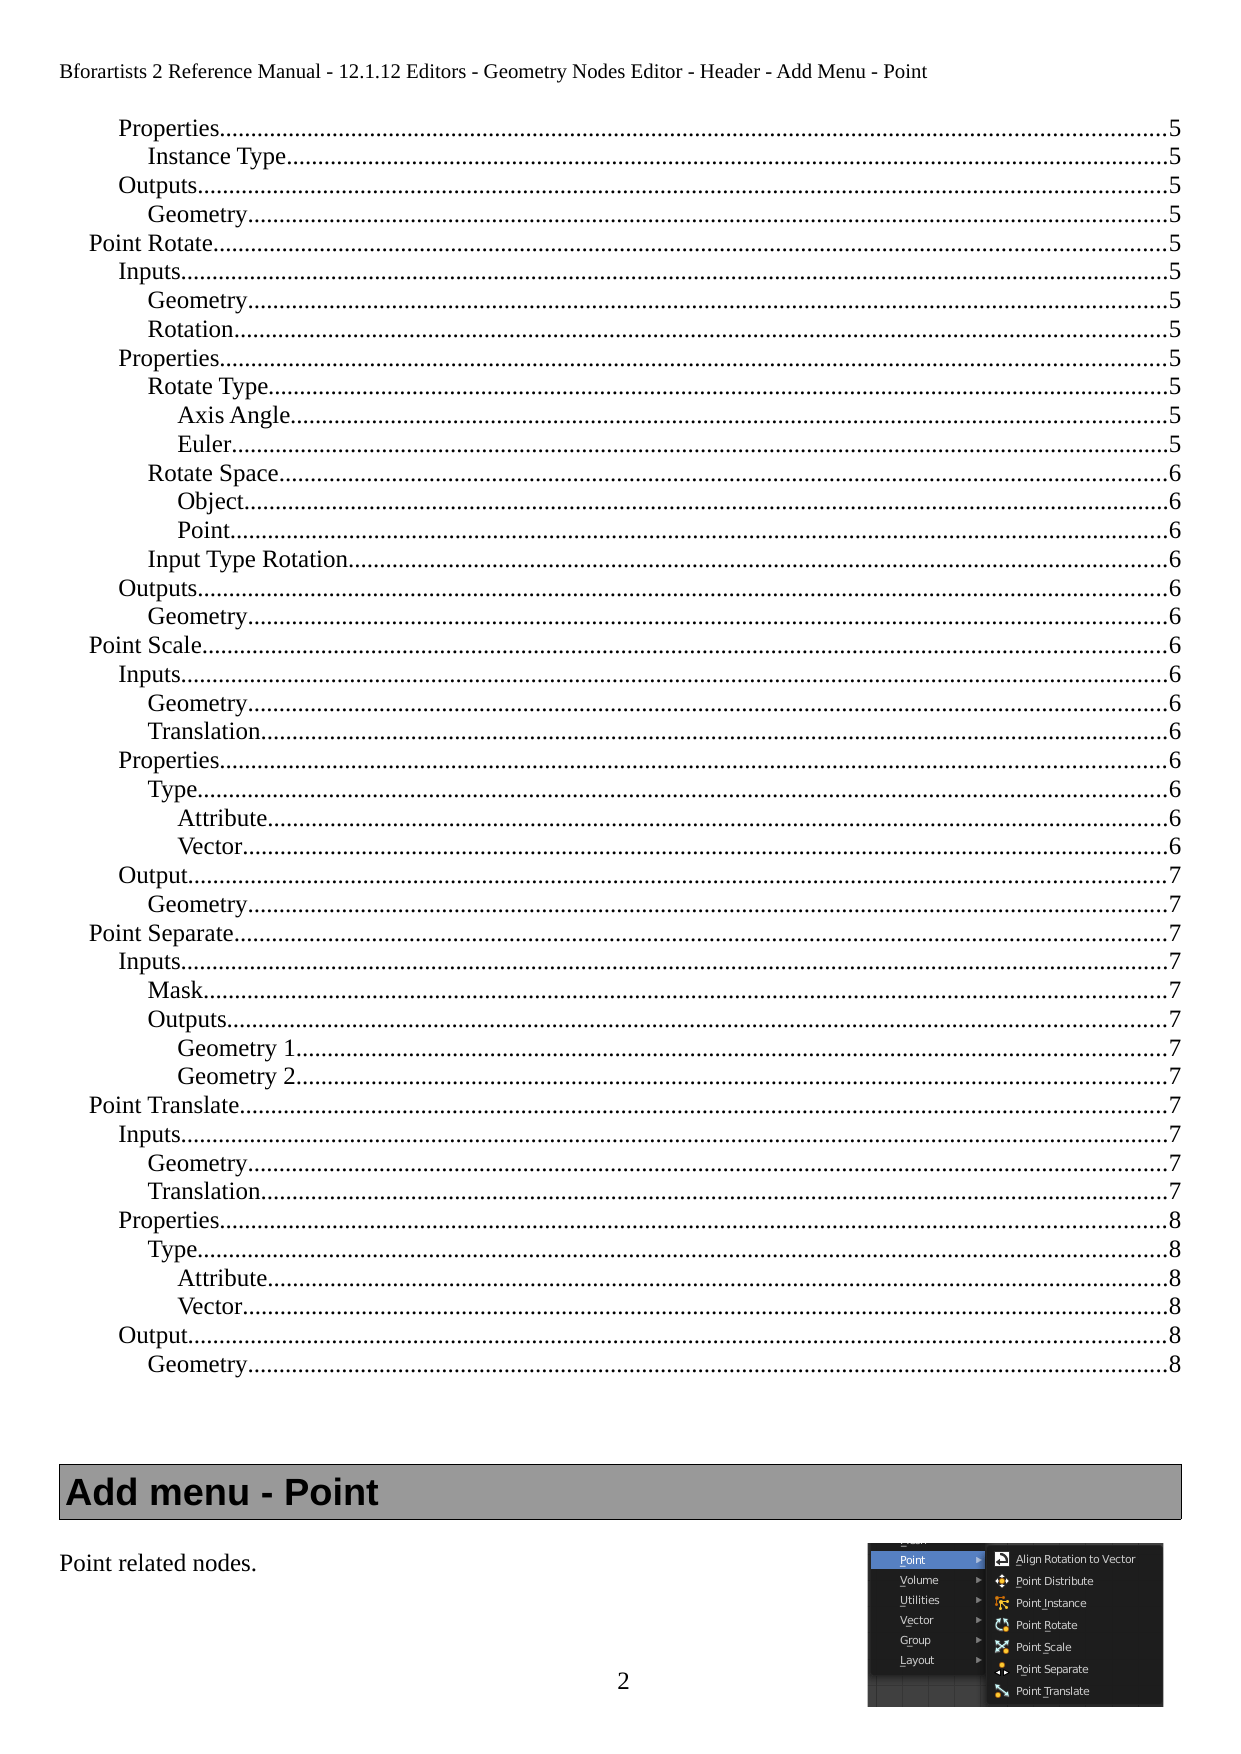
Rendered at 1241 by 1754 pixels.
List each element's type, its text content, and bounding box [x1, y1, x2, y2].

text Properties 5 [118, 113, 1181, 141]
text Rotation 5 [147, 314, 1181, 343]
text Inputs 6 [118, 659, 1181, 688]
text Geometry 7 [147, 889, 1181, 918]
text Instance Type 5 [147, 141, 1181, 170]
text Axis Angle 5 [177, 400, 1181, 429]
text Point Rotate 5 [88, 228, 1181, 256]
text Geometry 8 [147, 1349, 1181, 1378]
text Geometry 5 [147, 199, 1181, 228]
text Attribute 8 [177, 1263, 1181, 1291]
text Type 8 [147, 1234, 1181, 1263]
text Mask 7 [147, 975, 1181, 1004]
text Geometry 6 [147, 601, 1181, 630]
text Type 6 [147, 774, 1181, 803]
text Point 6 [177, 515, 1181, 544]
text Translation 6 [147, 716, 1181, 745]
text Properties 6 [118, 745, 1181, 774]
text Point Separate 7 [88, 918, 1181, 946]
text Vector 8 [177, 1291, 1181, 1320]
text Output 7 [118, 860, 1181, 889]
text Rotate Space 6 [147, 458, 1181, 486]
text Geometry 2 7 [177, 1061, 1181, 1090]
table_header Add menu - Point [60, 1465, 1181, 1519]
text Inputs 7 [118, 1119, 1181, 1148]
text Outputs 5 [118, 170, 1181, 199]
text Input Type Rotation 6 [147, 544, 1181, 573]
text Translation 7 [147, 1176, 1181, 1205]
text Geometry 5 [147, 285, 1181, 314]
text [1164, 1548, 1181, 1577]
text Object 6 [177, 486, 1181, 515]
text Properties 8 [118, 1205, 1181, 1234]
text Outputs 6 [118, 573, 1181, 601]
picture [867, 1543, 1164, 1707]
text Point Scale 6 [88, 630, 1181, 659]
text Inputs 5 [118, 256, 1181, 285]
text Properties 5 [118, 343, 1181, 371]
text Rotate Type 5 [147, 371, 1181, 400]
text Geometry 7 [147, 1148, 1181, 1176]
text Geometry 1 7 [177, 1033, 1181, 1061]
text Inputs 7 [118, 946, 1181, 975]
text Point related nodes. [59, 1548, 867, 1577]
text Point Translate 7 [88, 1090, 1181, 1119]
text Geometry 6 [147, 688, 1181, 716]
text Outputs 7 [147, 1004, 1181, 1033]
text Vector 6 [177, 831, 1181, 860]
text Euler 5 [177, 429, 1181, 458]
text Attribute 6 [177, 803, 1181, 831]
text Output 8 [118, 1320, 1181, 1349]
